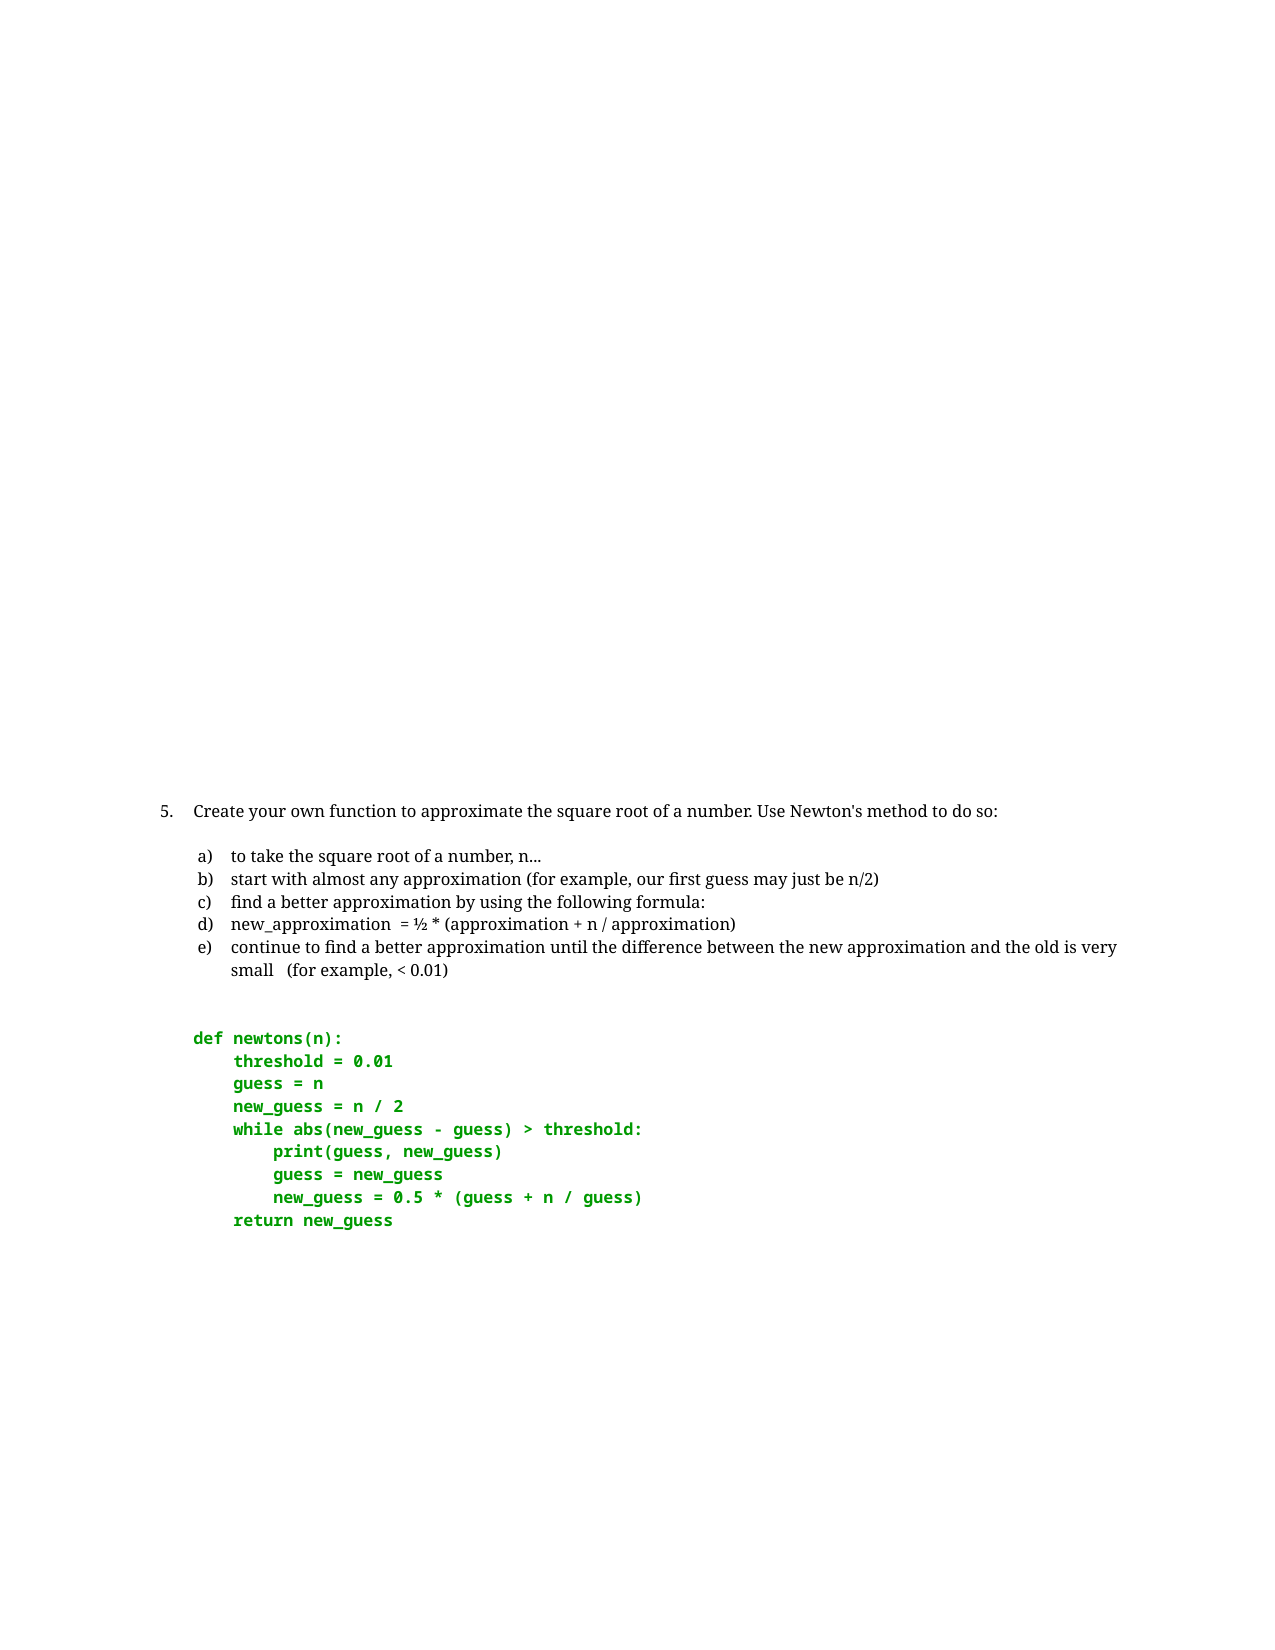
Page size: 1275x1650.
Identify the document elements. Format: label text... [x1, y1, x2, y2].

list return new_guess [156, 1208, 1157, 1231]
list new_approximation = ½ * (approximation + n / approximation) [193, 913, 1157, 936]
list while abs(new_guess - guess) > threshold: [156, 1117, 1157, 1140]
list start with almost any approximation (for example, our first guess may just be n/2) [193, 867, 1157, 890]
list print(guess, new_guess) [156, 1140, 1157, 1163]
list guess = new_guess [156, 1163, 1157, 1185]
list guess = n [156, 1072, 1157, 1094]
list Create your own function to approximate the square root of a number. Use Newton's method to do so: [156, 799, 1157, 822]
list threshold = 0.01 [156, 1049, 1157, 1072]
list find a better approximation by using the following formula: [193, 890, 1157, 913]
list to take the square root of a number, n... [193, 845, 1157, 867]
list new_guess = 0.5 * (guess + n / guess) [156, 1185, 1157, 1208]
list continue to find a better approximation until the difference between the new approximation and the old is very small (for example, < 0.01) [193, 936, 1157, 1026]
list def newtons(n): [156, 1026, 1157, 1049]
list new_guess = n / 2 [156, 1094, 1157, 1117]
